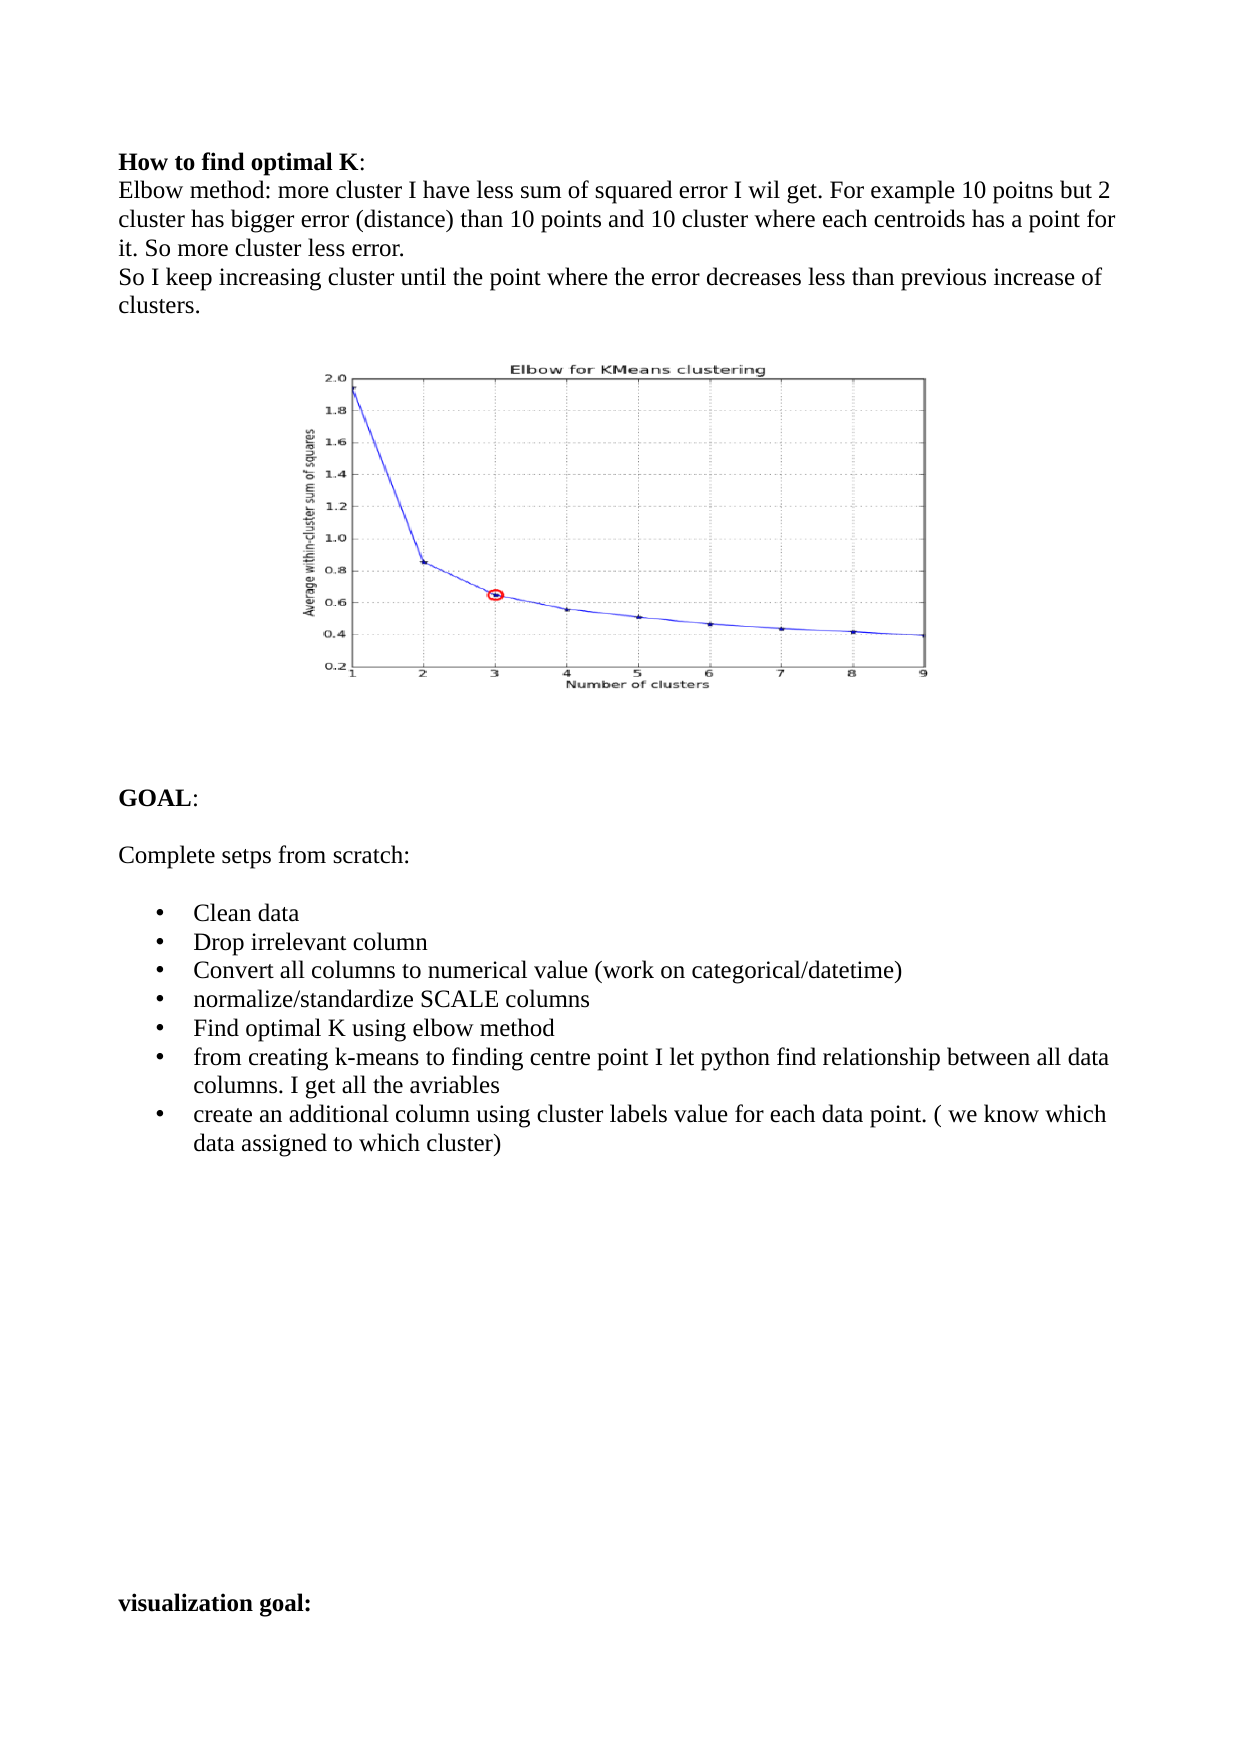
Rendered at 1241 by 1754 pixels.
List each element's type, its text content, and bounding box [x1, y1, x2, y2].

list create an additional column using cluster labels value for each data point. ( we know which data assigned to which cluster) [156, 1099, 1122, 1157]
text visualization goal: [118, 1588, 1122, 1617]
text Complete setps from scratch: [118, 840, 1122, 869]
list normalize/standardize SCALE columns [156, 984, 1122, 1013]
list Drop irrelevant column [156, 927, 1122, 955]
list from creating k-means to finding centre point I let python find relationship between all data columns. I get all the avriables [156, 1042, 1122, 1099]
text GOAL: [118, 783, 1122, 812]
list Convert all columns to numerical value (work on categorical/datetime) [156, 955, 1122, 984]
list Find optimal K using elbow method [156, 1013, 1122, 1042]
text So I keep increasing cluster until the point where the error decreases less than previous increase of clusters. [118, 262, 1122, 319]
text How to find optimal K: [118, 147, 1122, 176]
picture [248, 348, 992, 697]
list Clean data [156, 898, 1122, 927]
text Elbow method: more cluster I have less sum of squared error I wil get. For example 10 poitns but 2 cluster has bigger error (distance) than 10 points and 10 cluster where each centroids has a point for it. So more cluster less error. [118, 176, 1122, 262]
